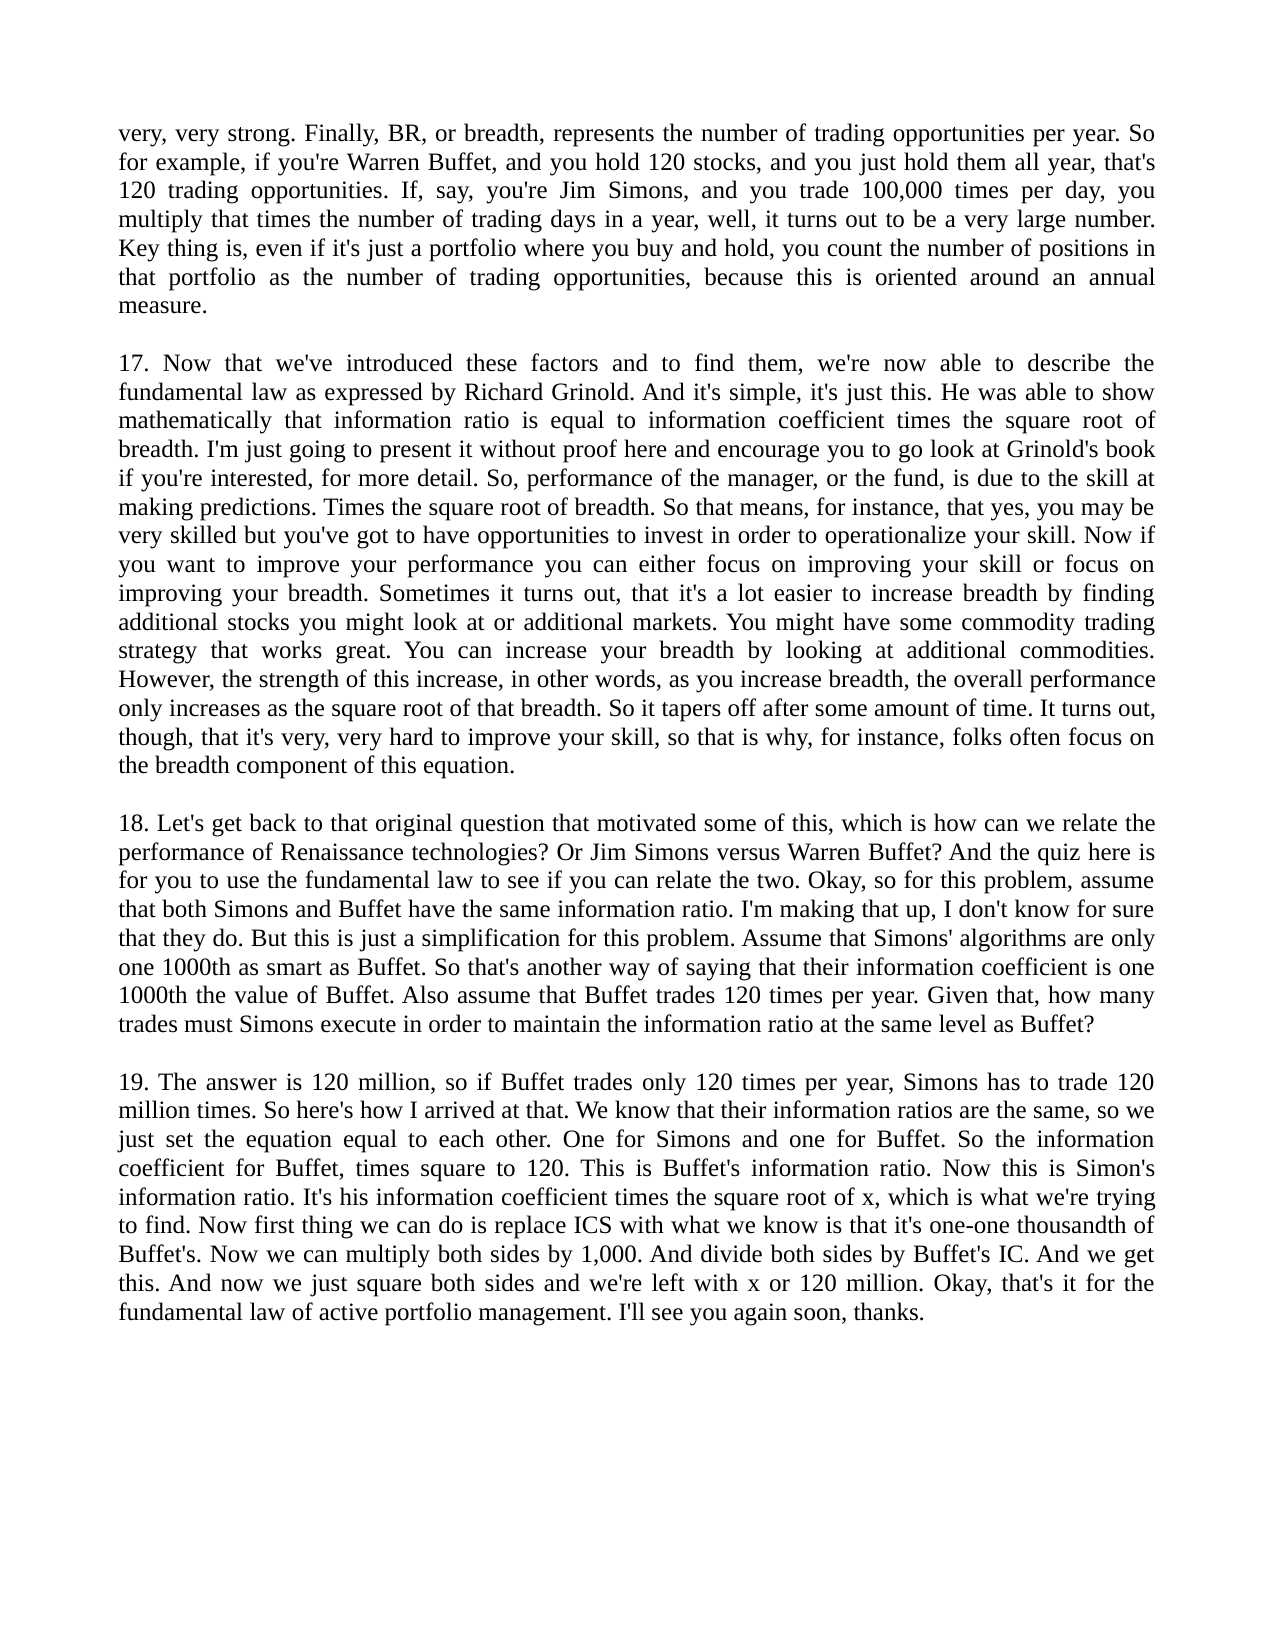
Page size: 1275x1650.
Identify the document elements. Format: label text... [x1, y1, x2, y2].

text very, very strong. Finally, BR, or breadth, represents the number of trading opportunities per year. So for example, if you're Warren Buffet, and you hold 120 stocks, and you just hold them all year, that's 120 trading opportunities. If, say, you're Jim Simons, and you trade 100,000 times per day, you multiply that times the number of trading days in a year, well, it turns out to be a very large number. Key thing is, even if it's just a portfolio where you buy and hold, you count the number of positions in that portfolio as the number of trading opportunities, because this is oriented around an annual measure. [118, 118, 1157, 319]
text 18. Let's get back to that original question that motivated some of this, which is how can we relate the performance of Renaissance technologies? Or Jim Simons versus Warren Buffet? And the quiz here is for you to use the fundamental law to see if you can relate the two. Okay, so for this problem, assume that both Simons and Buffet have the same information ratio. I'm making that up, I don't know for sure that they do. But this is just a simplification for this problem. Assume that Simons' algorithms are only one 1000th as smart as Buffet. So that's another way of saying that their information coefficient is one 1000th the value of Buffet. Also assume that Buffet trades 120 times per year. Given that, how many trades must Simons execute in order to maintain the information ratio at the same level as Buffet? [118, 808, 1157, 1038]
text 17. Now that we've introduced these factors and to find them, we're now able to describe the fundamental law as expressed by Richard Grinold. And it's simple, it's just this. He was able to show mathematically that information ratio is equal to information coefficient times the square root of breadth. I'm just going to present it without proof here and encourage you to go look at Grinold's book if you're interested, for more detail. So, performance of the manager, or the fund, is due to the skill at making predictions. Times the square root of breadth. So that means, for instance, that yes, you may be very skilled but you've got to have opportunities to invest in order to operationalize your skill. Now if you want to improve your performance you can either focus on improving your skill or focus on improving your breadth. Sometimes it turns out, that it's a lot easier to increase breadth by finding additional stocks you might look at or additional markets. You might have some commodity trading strategy that works great. You can increase your breadth by looking at additional commodities. However, the strength of this increase, in other words, as you increase breadth, the overall performance only increases as the square root of that breadth. So it tapers off after some amount of time. It turns out, though, that it's very, very hard to improve your skill, so that is why, for instance, folks often focus on the breadth component of this equation. [118, 348, 1157, 779]
text 19. The answer is 120 million, so if Buffet trades only 120 times per year, Simons has to trade 120 million times. So here's how I arrived at that. We know that their information ratios are the same, so we just set the equation equal to each other. One for Simons and one for Buffet. So the information coefficient for Buffet, times square to 120. This is Buffet's information ratio. Now this is Simon's information ratio. It's his information coefficient times the square root of x, which is what we're trying to find. Now first thing we can do is replace ICS with what we know is that it's one-one thousandth of Buffet's. Now we can multiply both sides by 1,000. And divide both sides by Buffet's IC. And we get this. And now we just square both sides and we're left with x or 120 million. Okay, that's it for the fundamental law of active portfolio management. I'll see you again soon, thanks. [118, 1067, 1157, 1326]
